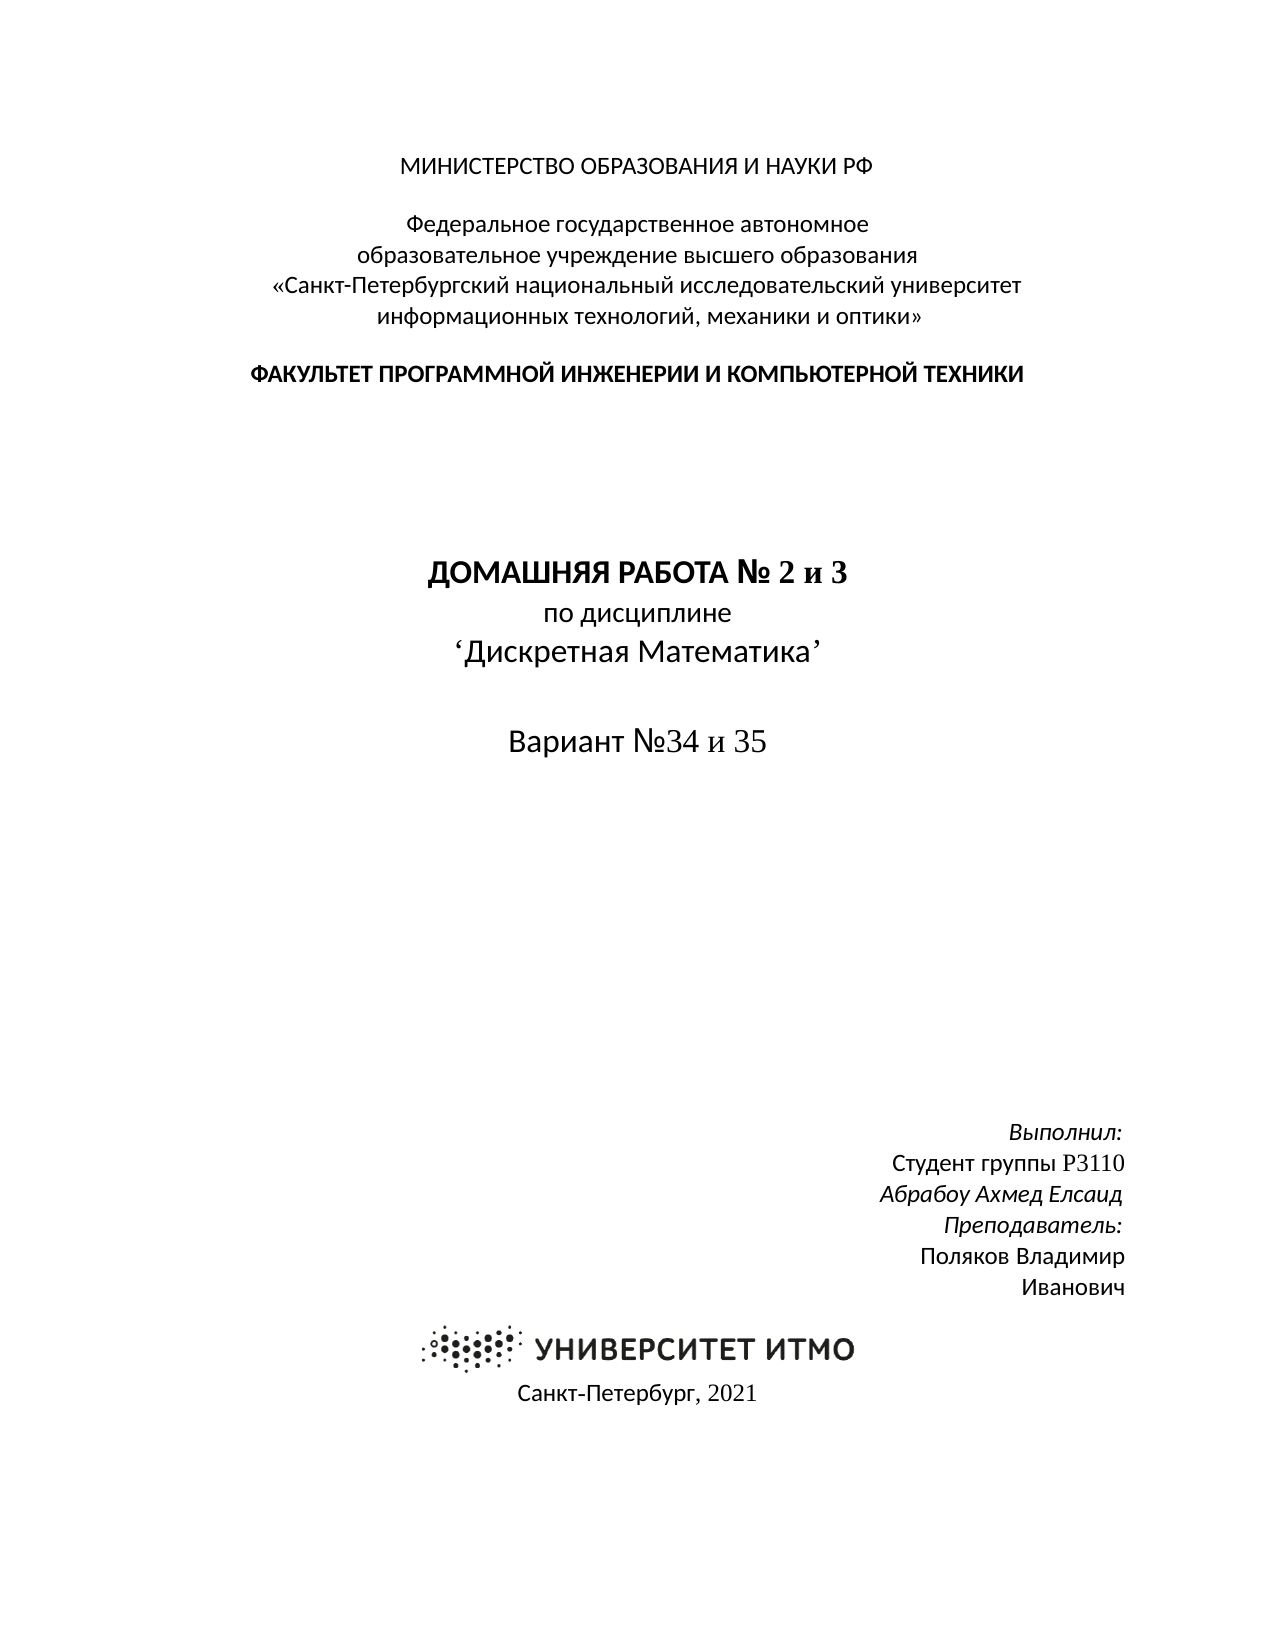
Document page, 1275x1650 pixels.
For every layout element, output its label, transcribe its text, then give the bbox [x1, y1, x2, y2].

text Преподаватель: [825, 1209, 1125, 1239]
text ФАКУЛЬТЕТ ПРОГРАММНОЙ ИНЖЕНЕРИИ И КОМПЬЮТЕРНОЙ ТЕХНИКИ [150, 359, 1125, 389]
text Санкт-Петербург, 2021 [150, 1377, 1125, 1408]
text Федеральное государственное автономное [150, 208, 1125, 239]
text ‘Дискретная Математика’ [150, 630, 1125, 671]
text ДОМАШНЯЯ РАБОТА № 2 и 3 [150, 548, 1125, 593]
text «Санкт-Петербургский национальный исследовательский университет [150, 269, 1125, 300]
text информационных технологий, механики и оптики» [150, 300, 1125, 331]
text Вариант №34 и 35 [150, 717, 1125, 762]
text по дисциплине [150, 594, 1125, 629]
text образовательное учреждение высшего образования [150, 239, 1125, 269]
text Студент группы P3110 [825, 1147, 1125, 1177]
text Выполнил: [825, 1116, 1125, 1146]
text МИНИСТЕРСТВО ОБРАЗОВАНИЯ И НАУКИ РФ [150, 150, 1122, 181]
text Поляков Владимир [150, 1240, 1125, 1271]
text Абрабоу Ахмед Елсаид [825, 1178, 1125, 1208]
text Иванович [150, 1271, 1125, 1302]
